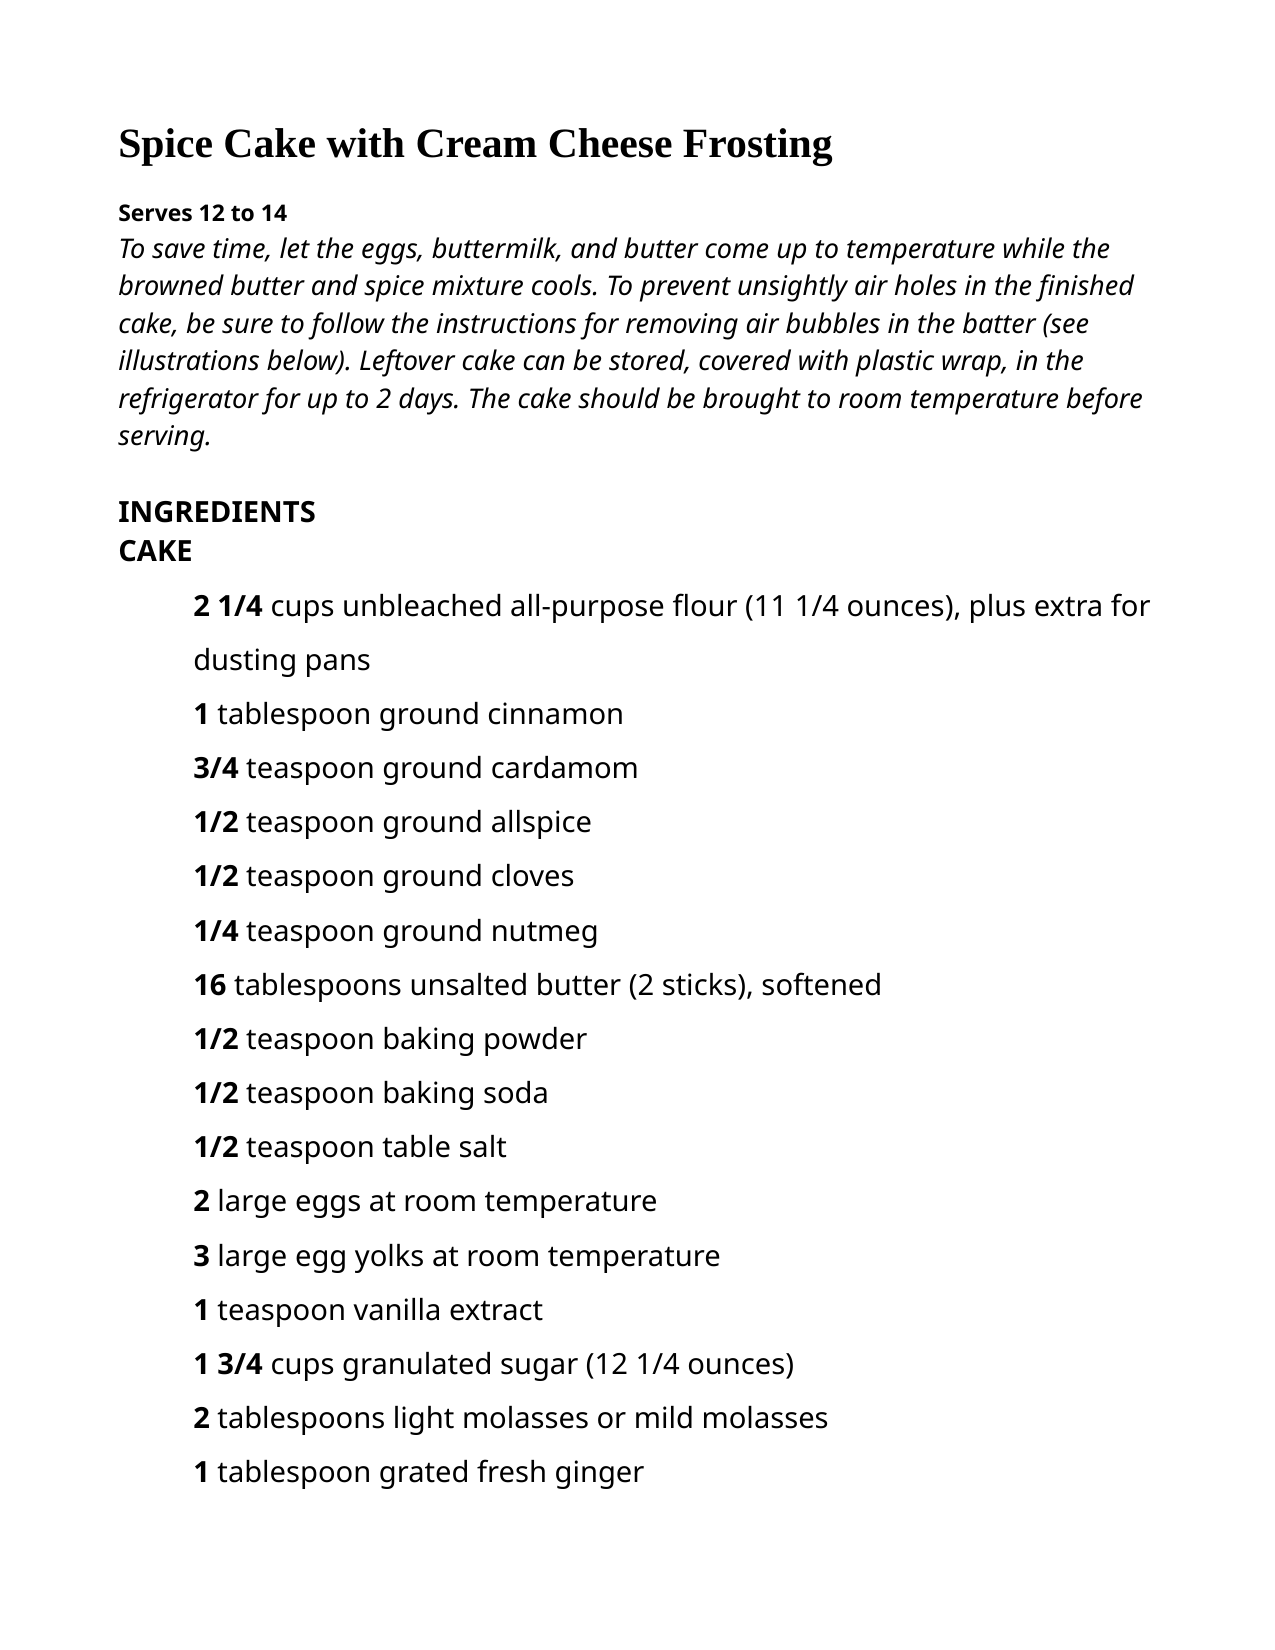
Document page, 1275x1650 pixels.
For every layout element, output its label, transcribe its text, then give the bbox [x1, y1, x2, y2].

text 1/2 teaspoon ground cloves [118, 841, 1157, 895]
text 3/4 teaspoon ground cardamom [118, 733, 1157, 787]
text 3 large egg yolks at room temperature [118, 1220, 1157, 1274]
text 1/4 teaspoon ground nutmeg [118, 895, 1157, 949]
text 2 large eggs at room temperature [118, 1166, 1157, 1220]
text CAKE [118, 531, 1157, 570]
text 1/2 teaspoon baking soda [118, 1058, 1157, 1112]
text To save time, let the eggs, buttermilk, and butter come up to temperature while the browned butter and spice mixture cools. To prevent unsightly air holes in the finished cake, be sure to follow the instructions for removing air bubbles in the batter (see illustrations below). Leftover cake can be stored, covered with plastic wrap, in the refrigerator for up to 2 days. The cake should be brought to room temperature before serving. [118, 228, 1157, 453]
text Serves 12 to 14 [118, 191, 1157, 228]
text 1/2 teaspoon baking powder [118, 1004, 1157, 1058]
text 2 1/4 cups unbleached all-purpose flour (11 1/4 ounces), plus extra for dusting pans [118, 570, 1157, 679]
text 1/2 teaspoon table salt [118, 1112, 1157, 1166]
text 1 tablespoon ground cinnamon [118, 679, 1157, 733]
text 1 teaspoon vanilla extract [118, 1274, 1157, 1329]
text Spice Cake with Cream Cheese Frosting [118, 118, 1157, 166]
text 1/2 teaspoon ground allspice [118, 787, 1157, 841]
text 2 tablespoons light molasses or mild molasses [118, 1383, 1157, 1437]
text 16 tablespoons unsalted butter (2 sticks), softened [118, 949, 1157, 1004]
text INGREDIENTS [118, 491, 1157, 531]
text 1 tablespoon grated fresh ginger [118, 1437, 1157, 1491]
text 1 3/4 cups granulated sugar (12 1/4 ounces) [118, 1329, 1157, 1383]
